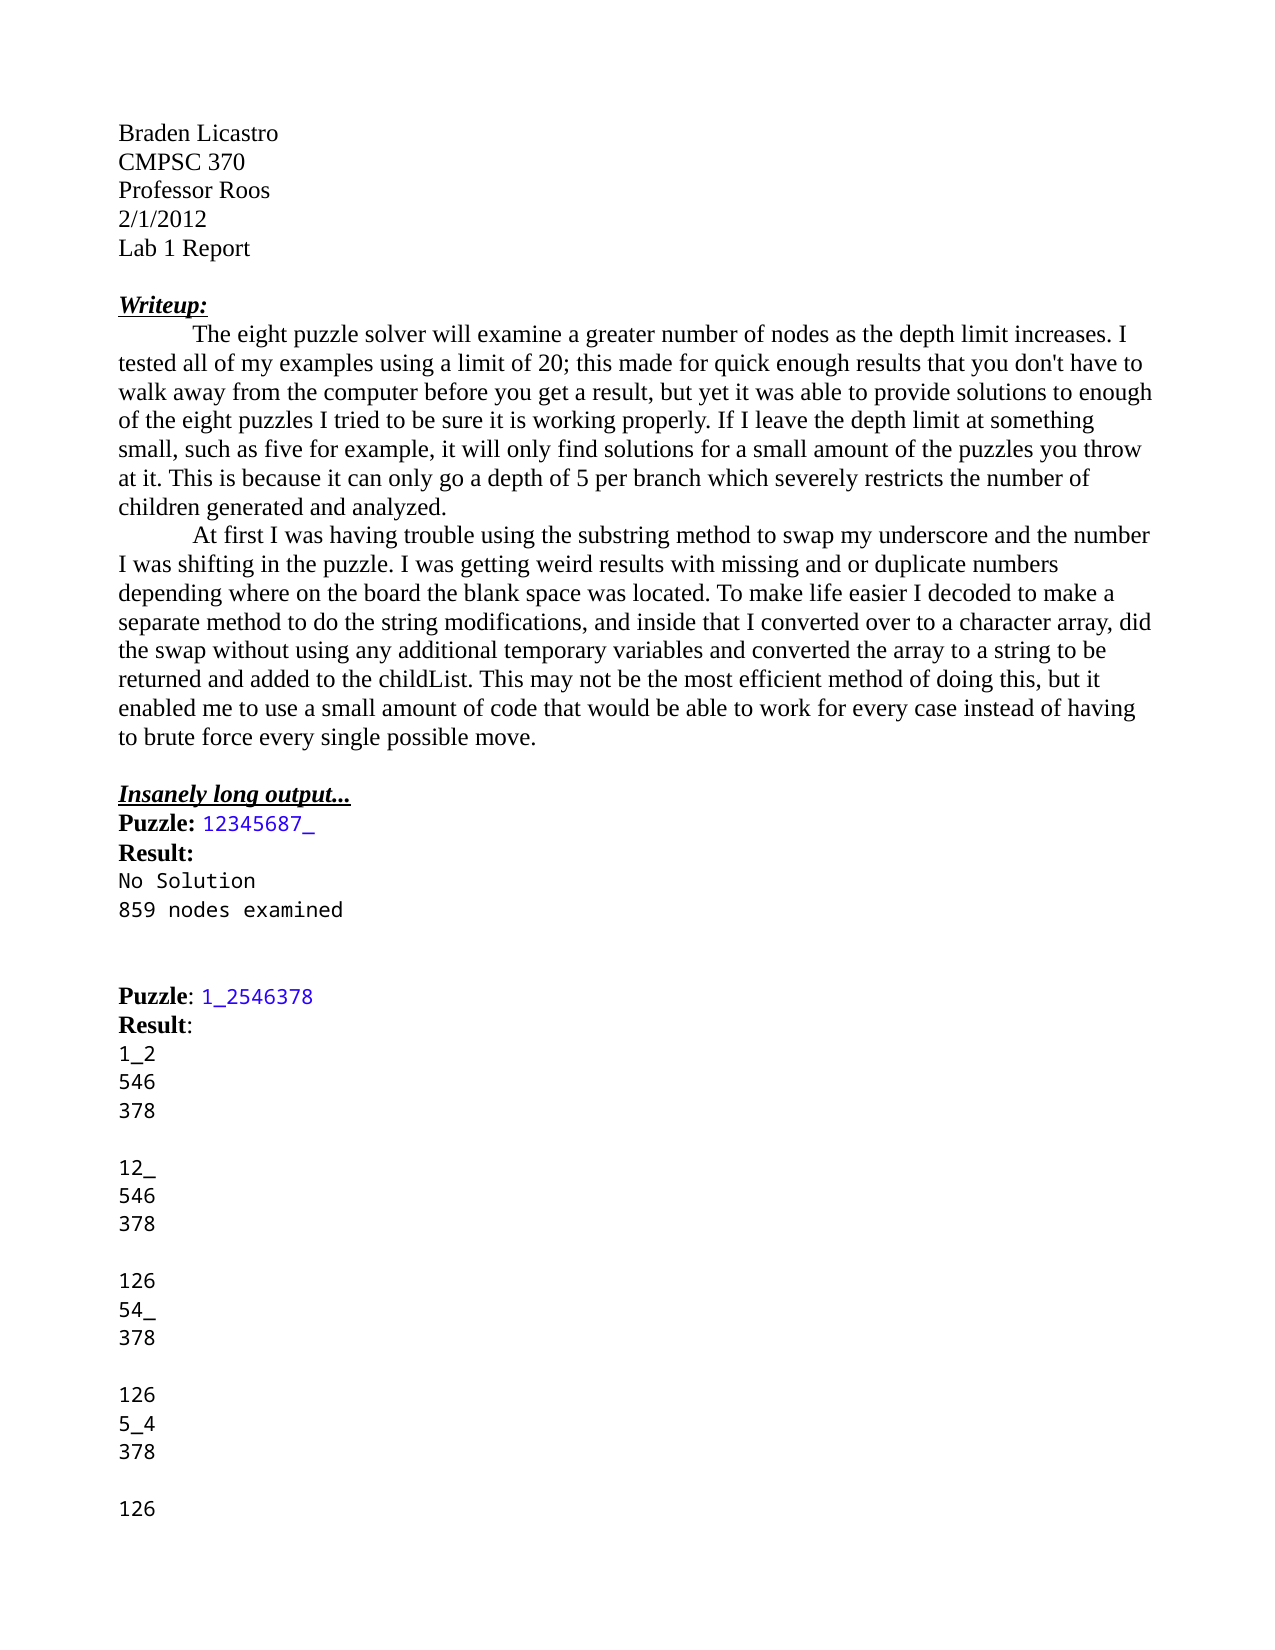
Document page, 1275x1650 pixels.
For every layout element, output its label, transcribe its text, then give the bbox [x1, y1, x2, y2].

text 54_ [118, 1295, 1157, 1323]
text 378 [118, 1323, 1157, 1352]
text 2/1/2012 [118, 204, 1157, 233]
text Braden Licastro [118, 118, 1157, 147]
text 1_2 [118, 1039, 1157, 1067]
text 378 [118, 1096, 1157, 1124]
text Puzzle: 12345687_ [118, 808, 1157, 838]
text The eight puzzle solver will examine a greater number of nodes as the depth limit increases. I tested all of my examples using a limit of 20; this made for quick enough results that you don't have to walk away from the computer before you get a result, but yet it was able to provide solutions to enough of the eight puzzles I tried to be sure it is working properly. If I leave the depth limit at something small, such as five for example, it will only find solutions for a small amount of the puzzles you throw at it. This is because it can only go a depth of 5 per branch which severely restricts the number of children generated and analyzed. [118, 319, 1157, 521]
text Writeup: [118, 291, 1157, 319]
text CMPSC 370 [118, 147, 1157, 176]
text 378 [118, 1437, 1157, 1466]
text Insanely long output... [118, 779, 1157, 808]
text Lab 1 Report [118, 233, 1157, 262]
text 546 [118, 1067, 1157, 1096]
text 126 [118, 1494, 1157, 1522]
text 12_ [118, 1153, 1157, 1181]
text Puzzle: 1_2546378 [118, 981, 1157, 1010]
text Result: [118, 838, 1157, 866]
text No Solution [118, 866, 1157, 895]
text 126 [118, 1380, 1157, 1409]
text Result: [118, 1010, 1157, 1039]
text Professor Roos [118, 176, 1157, 204]
text 378 [118, 1209, 1157, 1238]
text 546 [118, 1181, 1157, 1209]
text 126 [118, 1266, 1157, 1295]
text At first I was having trouble using the substring method to swap my underscore and the number I was shifting in the puzzle. I was getting weird results with missing and or duplicate numbers depending where on the board the blank space was located. To make life easier I decoded to make a separate method to do the string modifications, and inside that I converted over to a character array, did the swap without using any additional temporary variables and converted the array to a string to be returned and added to the childList. This may not be the most efficient method of doing this, but it enabled me to use a small amount of code that would be able to work for every case instead of having to brute force every single possible move. [118, 521, 1157, 751]
text 5_4 [118, 1409, 1157, 1437]
text 859 nodes examined [118, 895, 1157, 923]
